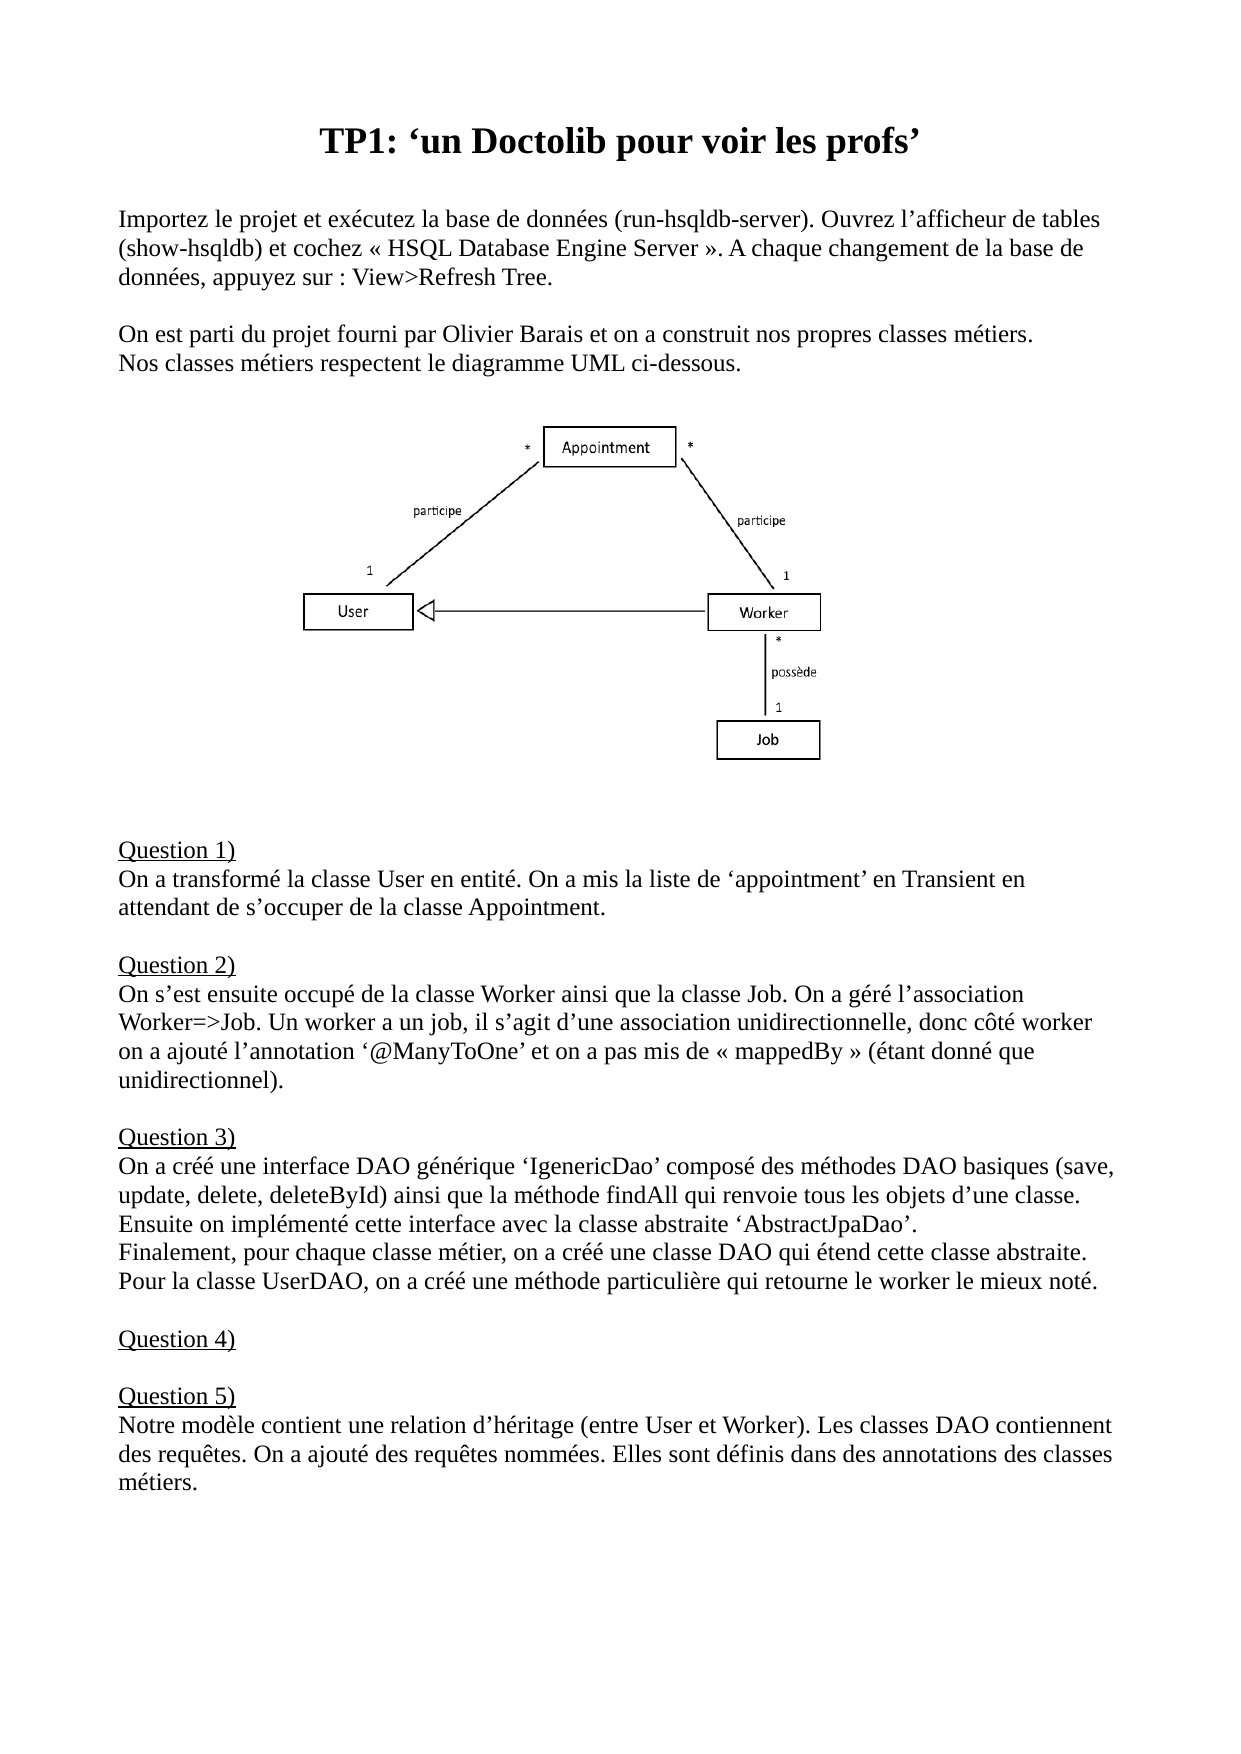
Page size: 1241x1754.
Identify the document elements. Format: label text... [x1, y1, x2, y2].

picture [204, 396, 960, 807]
text Question 5) [118, 1381, 1122, 1410]
text Nos classes métiers respectent le diagramme UML ci-dessous. [118, 348, 1122, 377]
text Question 4) [118, 1324, 1122, 1352]
text Question 3) [118, 1122, 1122, 1151]
text On a transformé la classe User en entité. On a mis la liste de ‘appointment’ en Transient en attendant de s’occuper de la classe Appointment. [118, 864, 1122, 921]
text On est parti du projet fourni par Olivier Barais et on a construit nos propres classes métiers. [118, 319, 1122, 348]
text Pour la classe UserDAO, on a créé une méthode particulière qui retourne le worker le mieux noté. [118, 1266, 1122, 1295]
text Finalement, pour chaque classe métier, on a créé une classe DAO qui étend cette classe abstraite. [118, 1237, 1122, 1266]
text Notre modèle contient une relation d’héritage (entre User et Worker). Les classes DAO contiennent des requêtes. On a ajouté des requêtes nommées. Elles sont définis dans des annotations des classes métiers. [118, 1410, 1122, 1496]
text TP1: ‘un Doctolib pour voir les profs’ [118, 118, 1122, 161]
text On s’est ensuite occupé de la classe Worker ainsi que la classe Job. On a géré l’association Worker=>Job. Un worker a un job, il s’agit d’une association unidirectionnelle, donc côté worker on a ajouté l’annotation ‘@ManyToOne’ et on a pas mis de « mappedBy » (étant donné que unidirectionnel). [118, 979, 1122, 1094]
text Question 2) [118, 950, 1122, 979]
text Ensuite on implémenté cette interface avec la classe abstraite ‘AbstractJpaDao’. [118, 1209, 1122, 1237]
text On a créé une interface DAO générique ‘IgenericDao’ composé des méthodes DAO basiques (save, update, delete, deleteById) ainsi que la méthode findAll qui renvoie tous les objets d’une classe. [118, 1151, 1122, 1209]
text Importez le projet et exécutez la base de données (run-hsqldb-server). Ouvrez l’afficheur de tables (show-hsqldb) et cochez « HSQL Database Engine Server ». A chaque changement de la base de données, appuyez sur : View>Refresh Tree. [118, 204, 1122, 291]
text Question 1) [118, 835, 1122, 864]
